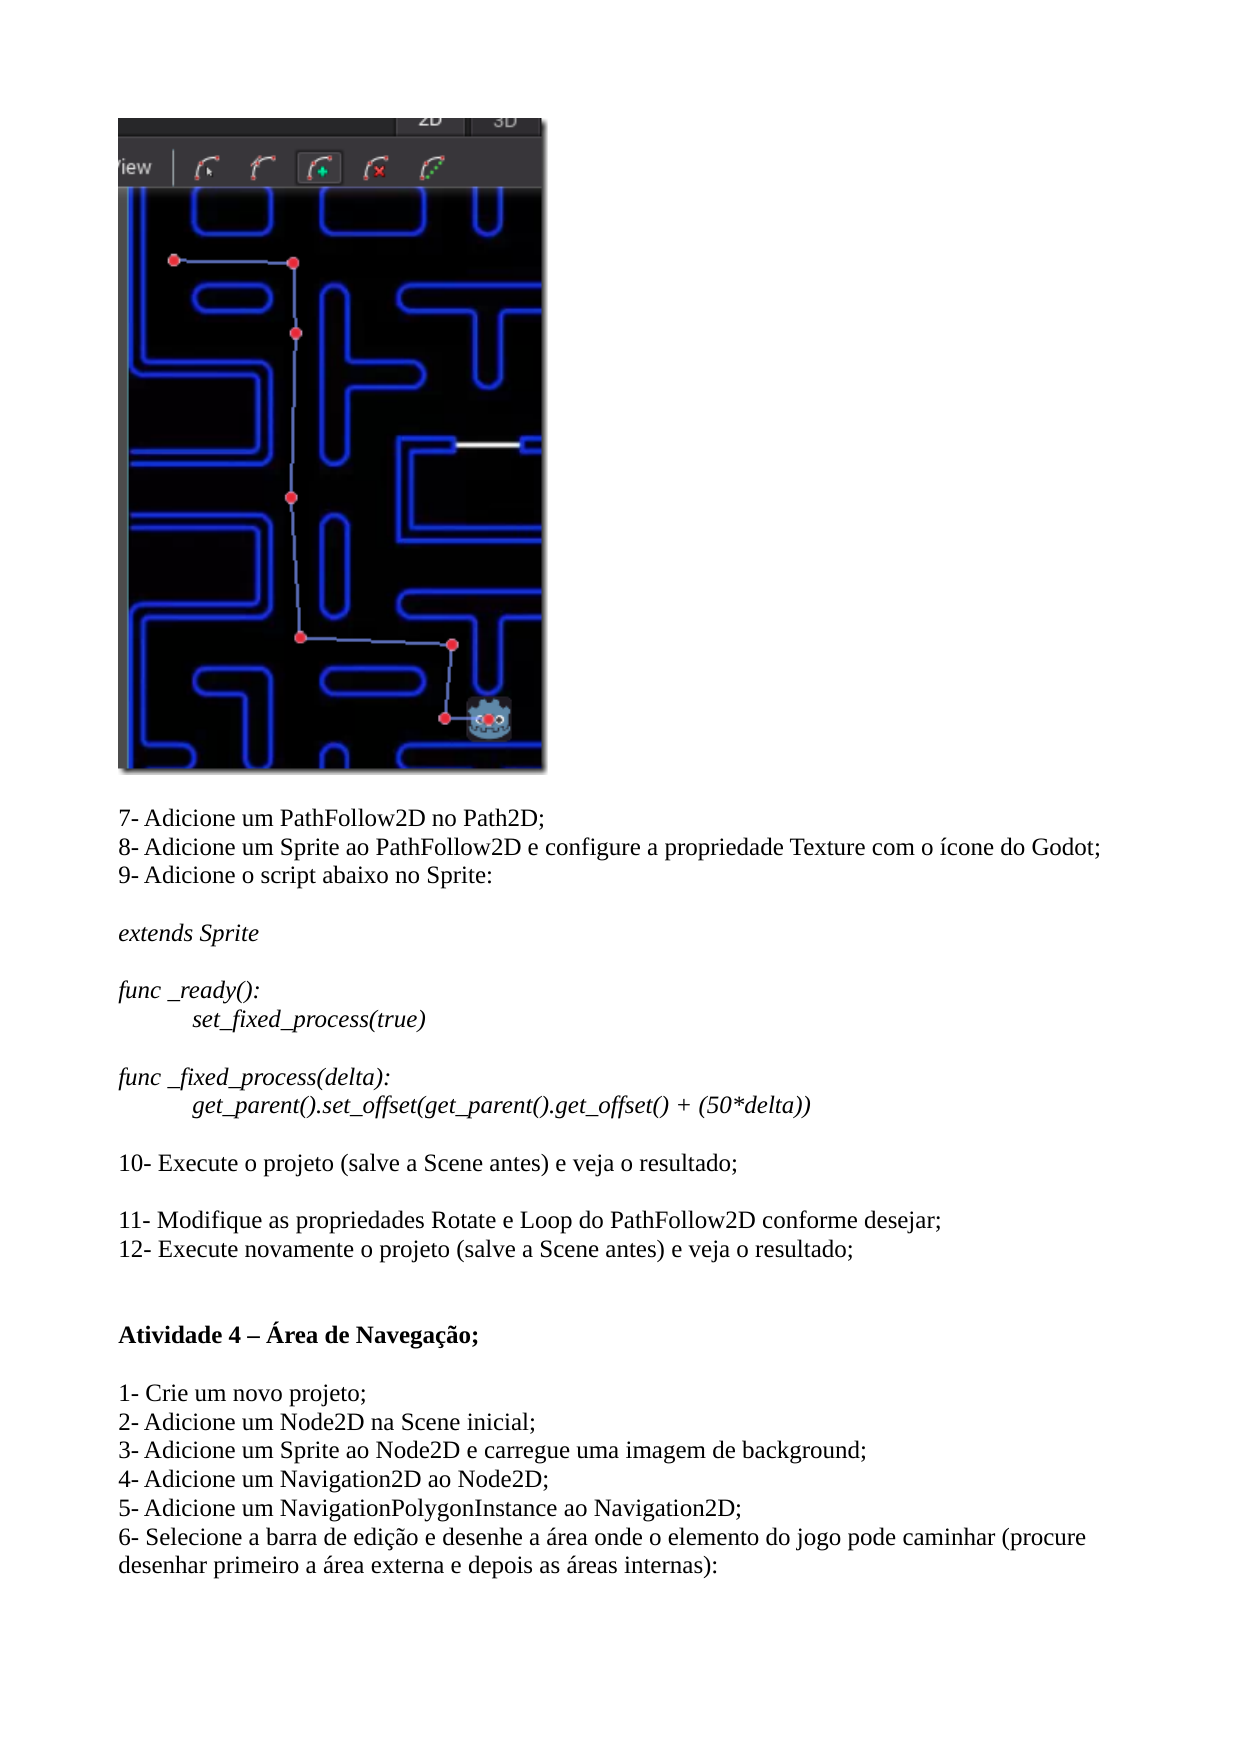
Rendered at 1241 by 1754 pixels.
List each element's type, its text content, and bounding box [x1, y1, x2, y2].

text extends Sprite func _ready(): set_fixed_process(true) func _fixed_process(delta): get_parent().set_offset(get_parent().get_offset() + (50*delta)) [118, 889, 1122, 1119]
text 5- Adicione um NavigationPolygonInstance ao Navigation2D; [118, 1493, 1122, 1522]
text 9- Adicione o script abaixo no Sprite: [118, 861, 1122, 889]
text 11- Modifique as propriedades Rotate e Loop do PathFollow2D conforme desejar; [118, 1206, 1122, 1234]
text 1- Crie um novo projeto; [118, 1378, 1122, 1407]
text 8- Adicione um Sprite ao PathFollow2D e configure a propriedade Texture com o ícone do Godot; [118, 832, 1122, 861]
text Atividade 4 – Área de Navegação; [118, 1321, 1122, 1349]
text 2- Adicione um Node2D na Scene inicial; [118, 1407, 1122, 1436]
text 7- Adicione um PathFollow2D no Path2D; [118, 803, 1122, 832]
text 10- Execute o projeto (salve a Scene antes) e veja o resultado; [118, 1119, 1122, 1177]
text 3- Adicione um Sprite ao Node2D e carregue uma imagem de background; [118, 1436, 1122, 1464]
text 4- Adicione um Navigation2D ao Node2D; [118, 1464, 1122, 1493]
text 6- Selecione a barra de edição e desenhe a área onde o elemento do jogo pode caminhar (procure desenhar primeiro a área externa e depois as áreas internas): [118, 1522, 1122, 1579]
text 12- Execute novamente o projeto (salve a Scene antes) e veja o resultado; [118, 1234, 1122, 1263]
